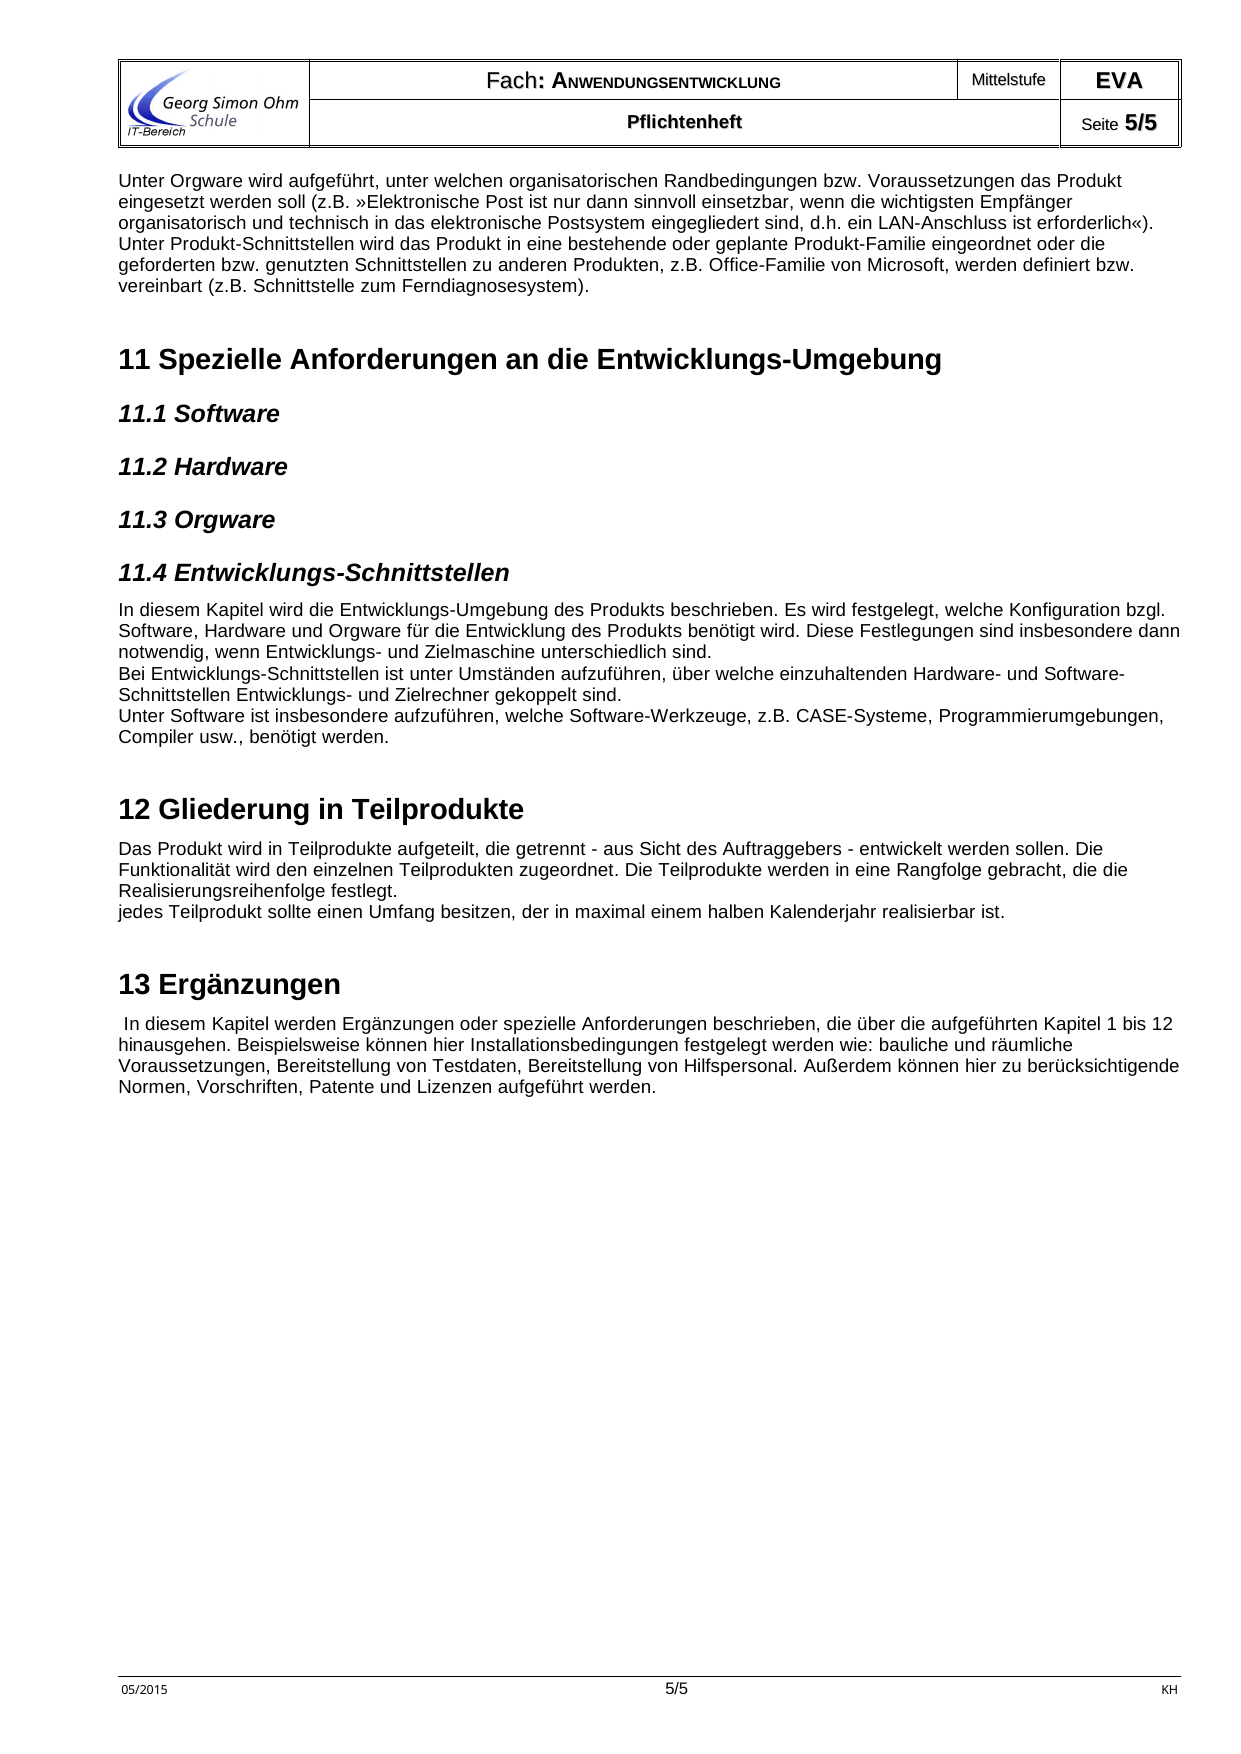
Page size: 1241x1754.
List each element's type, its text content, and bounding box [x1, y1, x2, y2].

picture [126, 67, 304, 140]
text In diesem Kapitel wird die Entwicklungs-Umgebung des Produkts beschrieben. Es wird festgelegt, welche Konfiguration bzgl. Software, Hardware und Orgware für die Entwicklung des Produkts benötigt wird. Diese Festlegungen sind insbesondere dann notwendig, wenn Entwicklungs- und Zielmaschine unterschiedlich sind. [118, 600, 1181, 663]
text Unter Orgware wird aufgeführt, unter welchen organisatorischen Randbedingungen bzw. Voraussetzungen das Produkt eingesetzt werden soll (z.B. »Elektronische Post ist nur dann sinnvoll einsetzbar, wenn die wichtigsten Empfänger organisatorisch und technisch in das elektronische Postsystem eingegliedert sind, d.h. ein LAN-Anschluss ist erforderlich«). [118, 170, 1181, 233]
text Unter Produkt-Schnittstellen wird das Produkt in eine bestehende oder geplante Produkt-Familie eingeordnet oder die geforderten bzw. genutzten Schnittstellen zu anderen Produkten, z.B. Office-Familie von Microsoft, werden definiert bzw. vereinbart (z.B. Schnittstelle zum Ferndiagnosesystem). [118, 233, 1181, 297]
subtitle 12 Gliederung in Teilprodukte [118, 793, 1181, 826]
subtitle 11 Spezielle Anforderungen an die Entwicklungs-Umgebung [118, 343, 1181, 375]
subtitle 11.3 Orgware [118, 506, 1181, 534]
text jedes Teilprodukt sollte einen Umfang besitzen, der in maximal einem halben Kalenderjahr realisierbar ist. [118, 901, 1181, 922]
subtitle 13 Ergänzungen [118, 968, 1181, 1001]
subtitle 11.2 Hardware [118, 453, 1181, 481]
subtitle 11.4 Entwicklungs-Schnittstellen [118, 559, 1181, 587]
text In diesem Kapitel werden Ergänzungen oder spezielle Anforderungen beschrieben, die über die aufgeführten Kapitel 1 bis 12 hinausgehen. Beispielsweise können hier Installationsbedingungen festgelegt werden wie: bauliche und räumliche Voraussetzungen, Bereitstellung von Testdaten, Bereitstellung von Hilfspersonal. Außerdem können hier zu berücksichtigende Normen, Vorschriften, Patente und Lizenzen aufgeführt werden. [118, 1013, 1181, 1097]
text Das Produkt wird in Teilprodukte aufgeteilt, die getrennt - aus Sicht des Auftraggebers - entwickelt werden sollen. Die Funktionalität wird den einzelnen Teilprodukten zugeordnet. Die Teilprodukte werden in eine Rangfolge gebracht, die die Realisierungsreihenfolge festlegt. [118, 838, 1181, 901]
subtitle 11.1 Software [118, 400, 1181, 428]
text Unter Software ist insbesondere aufzuführen, welche Software-Werkzeuge, z.B. CASE-Systeme, Programmierumgebungen, Compiler usw., benötigt werden. [118, 705, 1181, 747]
text Bei Entwicklungs-Schnittstellen ist unter Umständen aufzuführen, über welche einzuhaltenden Hardware- und Software-Schnittstellen Entwicklungs- und Zielrechner gekoppelt sind. [118, 663, 1181, 705]
